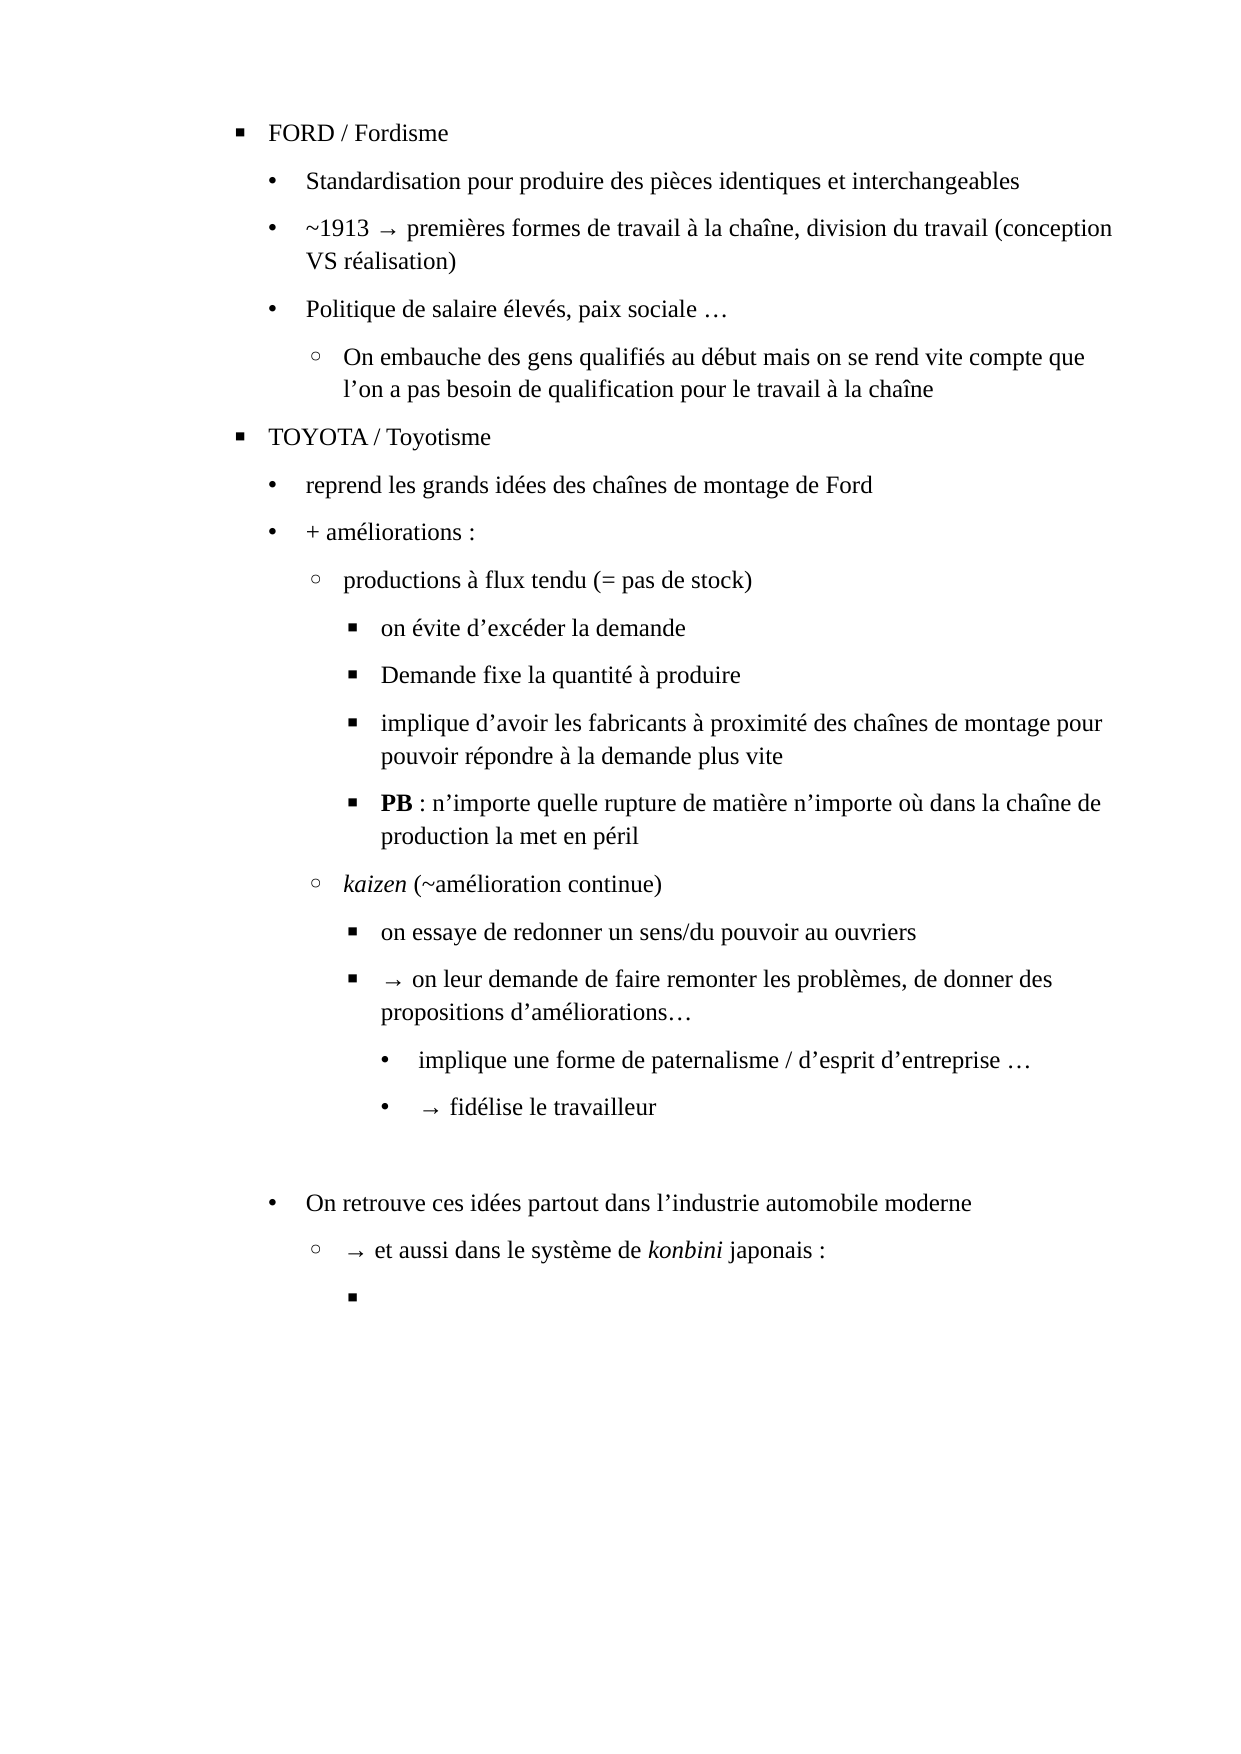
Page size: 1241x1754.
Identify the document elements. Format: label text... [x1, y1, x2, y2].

list Standardisation pour produire des pièces identiques et interchangeables [268, 166, 1122, 194]
list On embauche des gens qualifiés au début mais on se rend vite compte que l’on a pas besoin de qualification pour le travail à la chaîne [306, 342, 1122, 403]
list Politique de salaire élevés, paix sociale … [268, 294, 1122, 323]
list + améliorations : [268, 517, 1122, 546]
list On retrouve ces idées partout dans l’industrie automobile moderne [268, 1188, 1122, 1216]
list on essaye de redonner un sens/du pouvoir au ouvriers [343, 917, 1122, 945]
list FORD / Fordisme [231, 118, 1122, 147]
list Demande fixe la quantité à produire [343, 660, 1122, 689]
list → fidélise le travailleur [381, 1092, 1122, 1121]
list implique d’avoir les fabricants à proximité des chaînes de montage pour pouvoir répondre à la demande plus vite [343, 708, 1122, 769]
list kaizen (~amélioration continue) [306, 869, 1122, 898]
list → on leur demande de faire remonter les problèmes, de donner des propositions d’améliorations… [343, 964, 1122, 1026]
list reprend les grands idées des chaînes de montage de Ford [268, 470, 1122, 498]
list ~1913 → premières formes de travail à la chaîne, division du travail (conception VS réalisation) [268, 213, 1122, 275]
list → et aussi dans le système de konbini japonais : [306, 1235, 1122, 1264]
list PB : n’importe quelle rupture de matière n’importe où dans la chaîne de production la met en péril [343, 788, 1122, 850]
list TOYOTA / Toyotisme [231, 422, 1122, 451]
list implique une forme de paternalisme / d’esprit d’entreprise … [381, 1045, 1122, 1074]
list productions à flux tendu (= pas de stock) [306, 565, 1122, 594]
list on évite d’excéder la demande [343, 613, 1122, 641]
